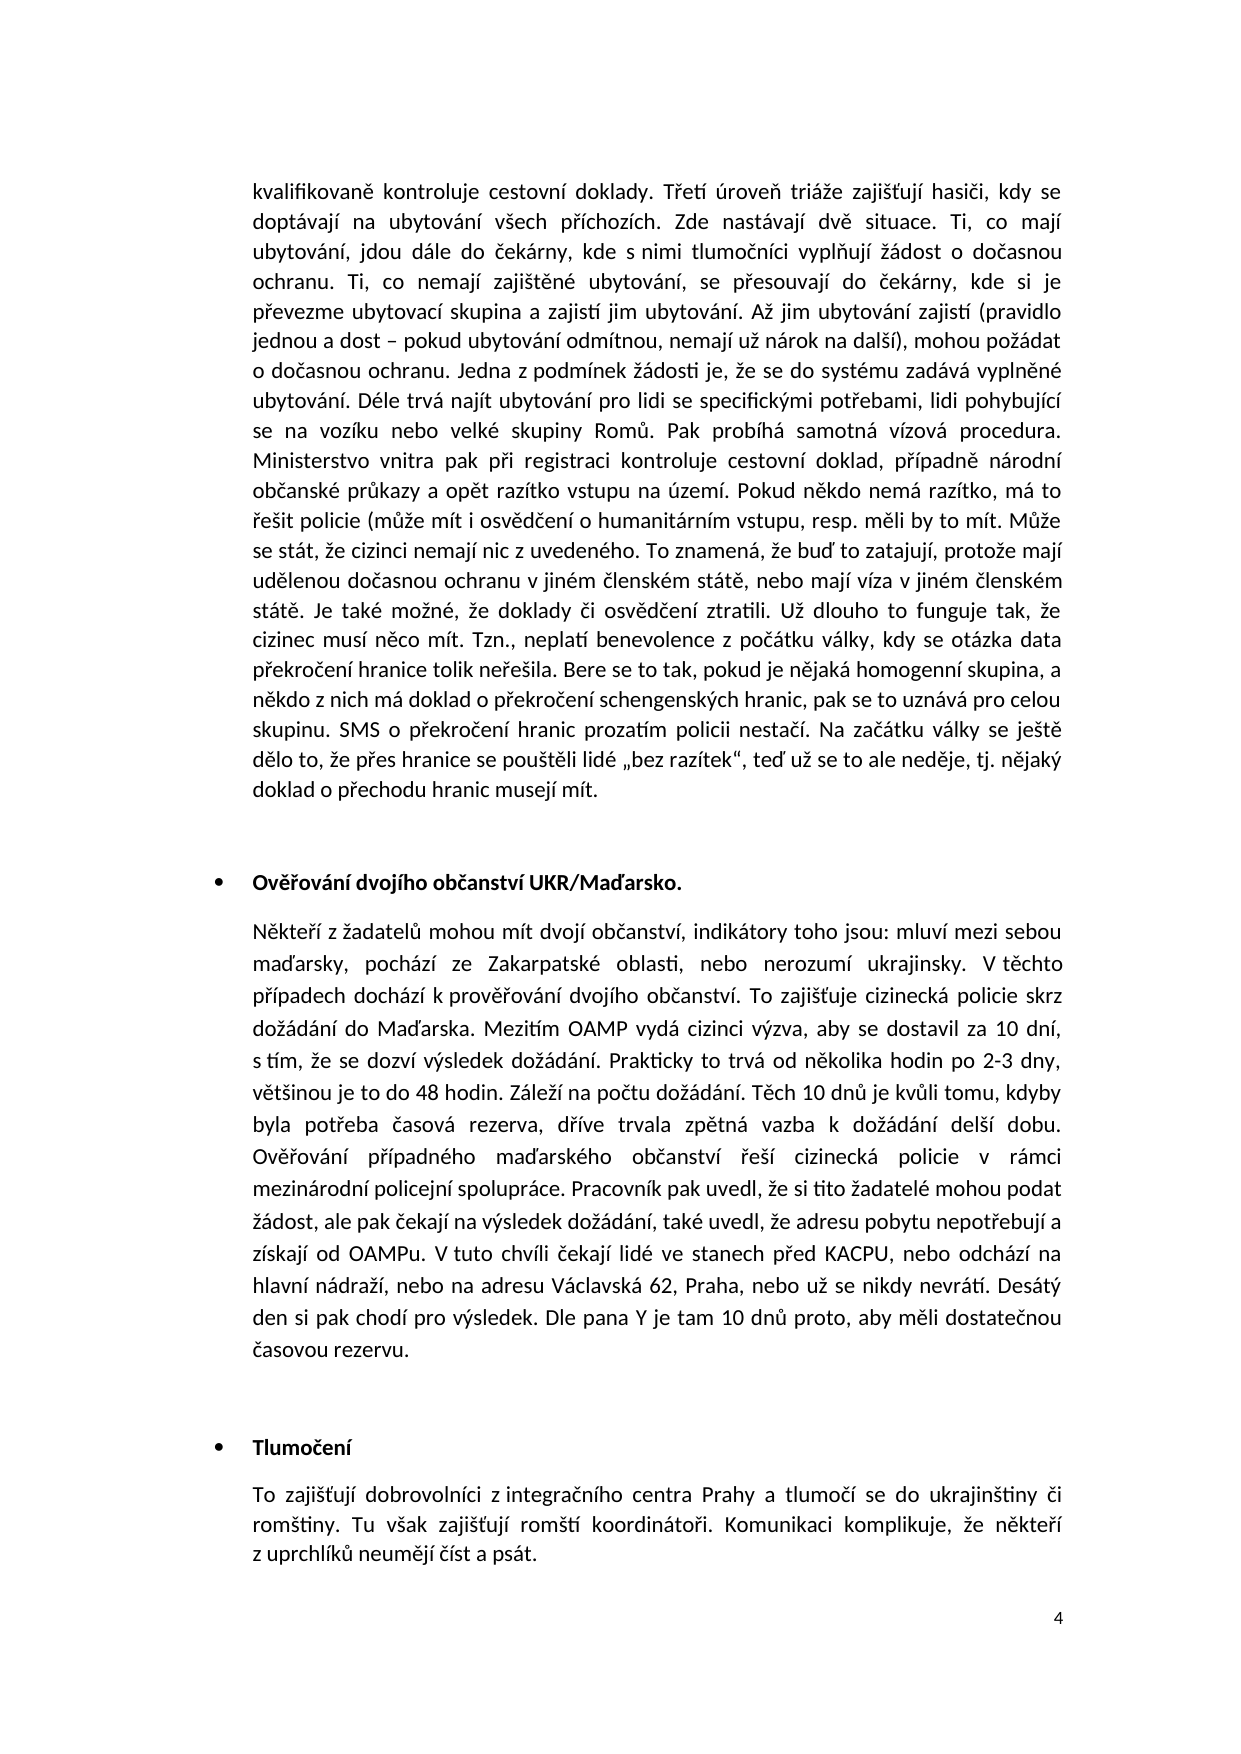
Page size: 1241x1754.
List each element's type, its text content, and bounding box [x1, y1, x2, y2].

list Ověřování dvojího občanství UKR/Maďarsko. [215, 868, 1063, 896]
text To zajišťují dobrovolníci z integračního centra Prahy a tlumočí se do ukrajinštiny či romštiny. Tu však zajišťují romští koordinátoři. Komunikaci komplikuje, že někteří z uprchlíků neumějí číst a psát. [252, 1480, 1063, 1568]
text Někteří z žadatelů mohou mít dvojí občanství, indikátory toho jsou: mluví mezi sebou maďarsky, pochází ze Zakarpatské oblasti, nebo nerozumí ukrajinsky. V těchto případech dochází k prověřování dvojího občanství. To zajišťuje cizinecká policie skrz dožádání do Maďarska. Mezitím OAMP vydá cizinci výzva, aby se dostavil za 10 dní, s tím, že se dozví výsledek dožádání. Prakticky to trvá od několika hodin po 2-3 dny, většinou je to do 48 hodin. Záleží na počtu dožádání. Těch 10 dnů je kvůli tomu, kdyby byla potřeba časová rezerva, dříve trvala zpětná vazba k dožádání delší dobu. Ověřování případného maďarského občanství řeší cizinecká policie v rámci mezinárodní policejní spolupráce. Pracovník pak uvedl, že si tito žadatelé mohou podat žádost, ale pak čekají na výsledek dožádání, také uvedl, že adresu pobytu nepotřebují a získají od OAMPu. V tuto chvíli čekají lidé ve stanech před KACPU, nebo odchází na hlavní nádraží, nebo na adresu Václavská 62, Praha, nebo už se nikdy nevrátí. Desátý den si pak chodí pro výsledek. Dle pana Y je tam 10 dnů proto, aby měli dostatečnou časovou rezervu. [252, 917, 1063, 1363]
list Tlumočení [215, 1433, 1063, 1461]
text kvalifikovaně kontroluje cestovní doklady. Třetí úroveň triáže zajišťují hasiči, kdy se doptávají na ubytování všech příchozích. Zde nastávají dvě situace. Ti, co mají ubytování, jdou dále do čekárny, kde s nimi tlumočníci vyplňují žádost o dočasnou ochranu. Ti, co nemají zajištěné ubytování, se přesouvají do čekárny, kde si je převezme ubytovací skupina a zajistí jim ubytování. Až jim ubytování zajistí (pravidlo jednou a dost – pokud ubytování odmítnou, nemají už nárok na další), mohou požádat o dočasnou ochranu. Jedna z podmínek žádosti je, že se do systému zadává vyplněné ubytování. Déle trvá najít ubytování pro lidi se specifickými potřebami, lidi pohybující se na vozíku nebo velké skupiny Romů. Pak probíhá samotná vízová procedura. Ministerstvo vnitra pak při registraci kontroluje cestovní doklad, případně národní občanské průkazy a opět razítko vstupu na území. Pokud někdo nemá razítko, má to řešit policie (může mít i osvědčení o humanitárním vstupu, resp. měli by to mít. Může se stát, že cizinci nemají nic z uvedeného. To znamená, že buď to zatajují, protože mají udělenou dočasnou ochranu v jiném členském státě, nebo mají víza v jiném členském státě. Je také možné, že doklady či osvědčení ztratili. Už dlouho to funguje tak, že cizinec musí něco mít. Tzn., neplatí benevolence z počátku války, kdy se otázka data překročení hranice tolik neřešila. Bere se to tak, pokud je nějaká homogenní skupina, a někdo z nich má doklad o překročení schengenských hranic, pak se to uznává pro celou skupinu. SMS o překročení hranic prozatím policii nestačí. Na začátku války se ještě dělo to, že přes hranice se pouštěli lidé „bez razítek“, teď už se to ale neděje, tj. nějaký doklad o přechodu hranic musejí mít. [252, 177, 1063, 803]
